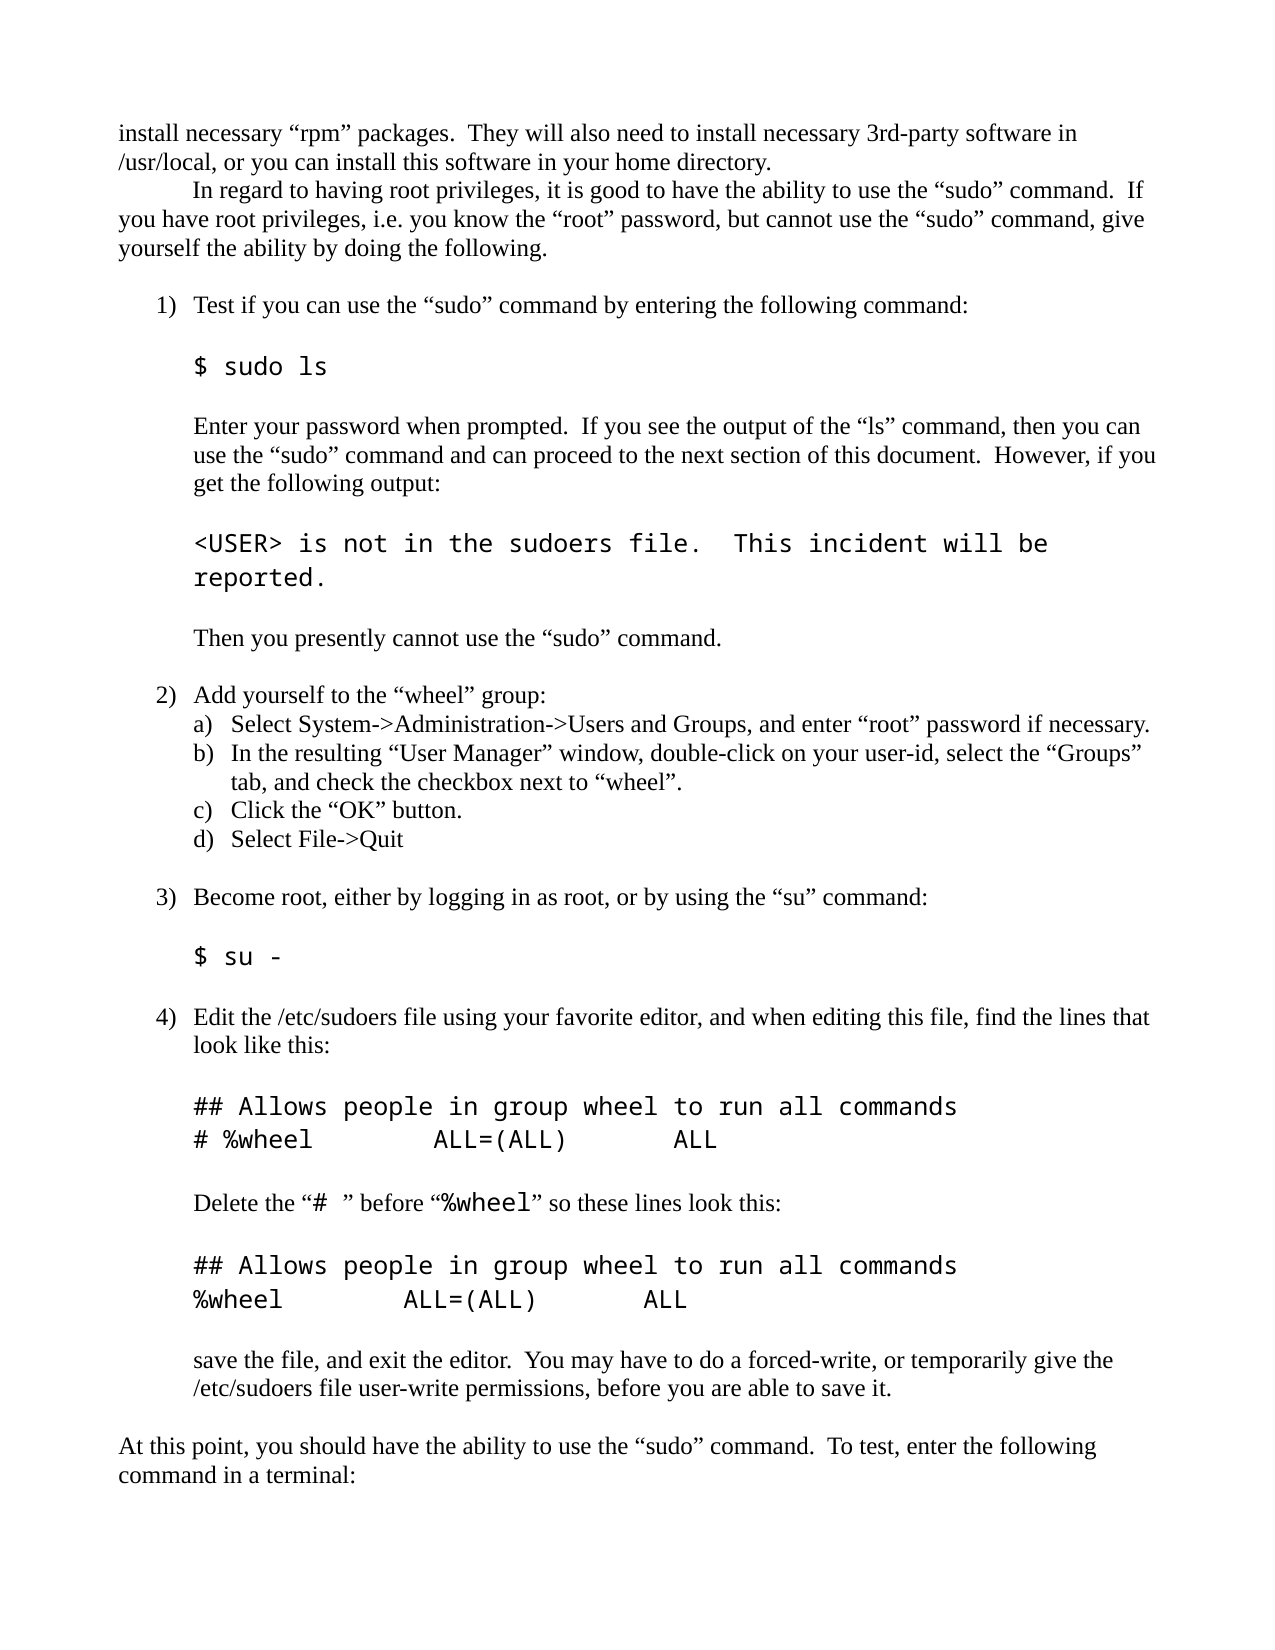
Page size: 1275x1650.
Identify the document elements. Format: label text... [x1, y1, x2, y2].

text install necessary “rpm” packages. They will also need to install necessary 3rd-party software in /usr/local, or you can install this software in your home directory. [118, 118, 1157, 176]
list Add yourself to the “wheel” group: [156, 680, 1157, 709]
text At this point, you should have the ability to use the “sudo” command. To test, enter the following command in a terminal: [118, 1431, 1157, 1488]
list %wheel ALL=(ALL) ALL save the file, and exit the editor. You may have to do a forced-write, or temporarily give the /etc/sudoers file user-write permissions, before you are able to save it. [156, 1282, 1157, 1402]
list Become root, either by logging in as root, or by using the “su” command: [156, 882, 1157, 910]
list ## Allows people in group wheel to run all commands [156, 1219, 1157, 1282]
text In regard to having root privileges, it is good to have the ability to use the “sudo” command. If you have root privileges, i.e. you know the “root” password, but cannot use the “sudo” command, give yourself the ability by doing the following. [118, 176, 1157, 262]
list $ su - [156, 910, 1157, 1002]
list Test if you can use the “sudo” command by entering the following command: [156, 291, 1157, 319]
list Select File->Quit [193, 824, 1157, 853]
list Delete the “# ” before “%wheel” so these lines look this: [156, 1185, 1157, 1219]
list In the resulting “User Manager” window, double-click on your user-id, select the “Groups” tab, and check the checkbox next to “wheel”. [193, 738, 1157, 795]
list Edit the /etc/sudoers file using your favorite editor, and when editing this file, find the lines that look like this: ## Allows people in group wheel to run all commands [156, 1002, 1157, 1122]
list $ sudo ls Enter your password when prompted. If you see the output of the “ls” command, then you can use the “sudo” command and can proceed to the next section of this document. However, if you get the following output: <USER> is not in the sudoers file. This incident will be reported. [156, 319, 1157, 594]
list Click the “OK” button. [193, 795, 1157, 824]
list Select System->Administration->Users and Groups, and enter “root” password if necessary. [193, 709, 1157, 738]
list Then you presently cannot use the “sudo” command. [156, 594, 1157, 680]
list # %wheel ALL=(ALL) ALL [156, 1122, 1157, 1185]
